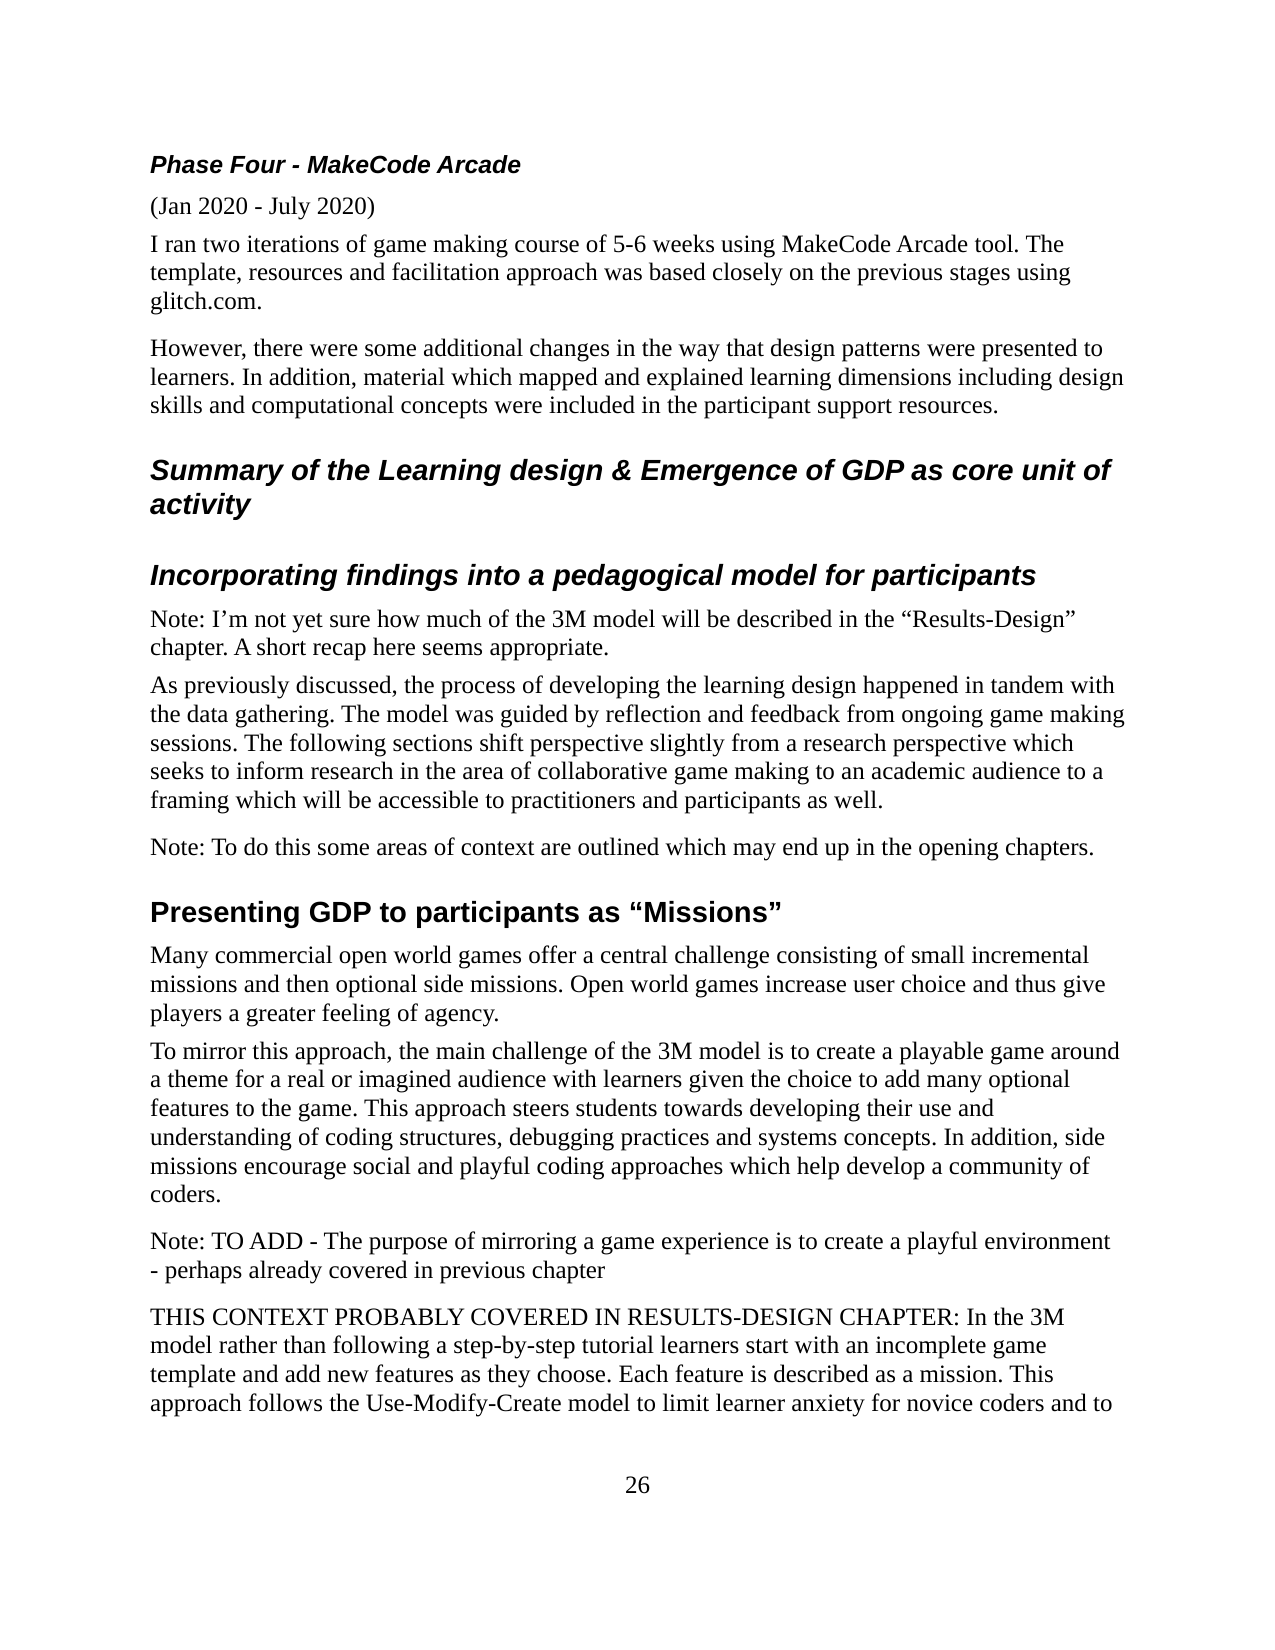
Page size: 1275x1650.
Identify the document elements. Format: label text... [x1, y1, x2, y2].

text (Jan 2020 - July 2020) [150, 191, 1125, 220]
text Note: To do this some areas of context are outlined which may end up in the opening chapters. [150, 832, 1125, 861]
text To mirror this approach, the main challenge of the 3M model is to create a playable game around a theme for a real or imagined audience with learners given the choice to add many optional features to the game. This approach steers students towards developing their use and understanding of coding structures, debugging practices and systems concepts. In addition, side missions encourage social and playful coding approaches which help develop a community of coders. [150, 1036, 1125, 1208]
text I ran two iterations of game making course of 5-6 weeks using MakeCode Arcade tool. The template, resources and facilitation approach was based closely on the previous stages using glitch.com. [150, 229, 1125, 315]
text Note: TO ADD - The purpose of mirroring a game experience is to create a playful environment - perhaps already covered in previous chapter [150, 1226, 1125, 1284]
text However, there were some additional changes in the way that design patterns were presented to learners. In addition, material which mapped and explained learning dimensions including design skills and computational concepts were included in the participant support resources. [150, 333, 1125, 419]
subtitle Incorporating findings into a pedagogical model for participants [150, 558, 1125, 591]
subtitle Phase Four - MakeCode Arcade [150, 150, 1125, 178]
subtitle Presenting GDP to participants as “Missions” [150, 894, 1125, 928]
text As previously discussed, the process of developing the learning design happened in tandem with the data gathering. The model was guided by reflection and feedback from ongoing game making sessions. The following sections shift perspective slightly from a research perspective which seeks to inform research in the area of collaborative game making to an academic audience to a framing which will be accessible to practitioners and participants as well. [150, 670, 1125, 814]
text THIS CONTEXT PROBABLY COVERED IN RESULTS-DESIGN CHAPTER: In the 3M model rather than following a step-by-step tutorial learners start with an incomplete game template and add new features as they choose. Each feature is described as a mission. This approach follows the Use-Modify-Create model to limit learner anxiety for novice coders and to [150, 1302, 1125, 1417]
text Note: I’m not yet sure how much of the 3M model will be described in the “Results-Design” chapter. A short recap here seems appropriate. [150, 604, 1125, 661]
text Many commercial open world games offer a central challenge consisting of small incremental missions and then optional side missions. Open world games increase user choice and thus give players a greater feeling of agency. [150, 941, 1125, 1027]
subtitle Summary of the Learning design & Emergence of GDP as core unit of activity [150, 453, 1125, 520]
